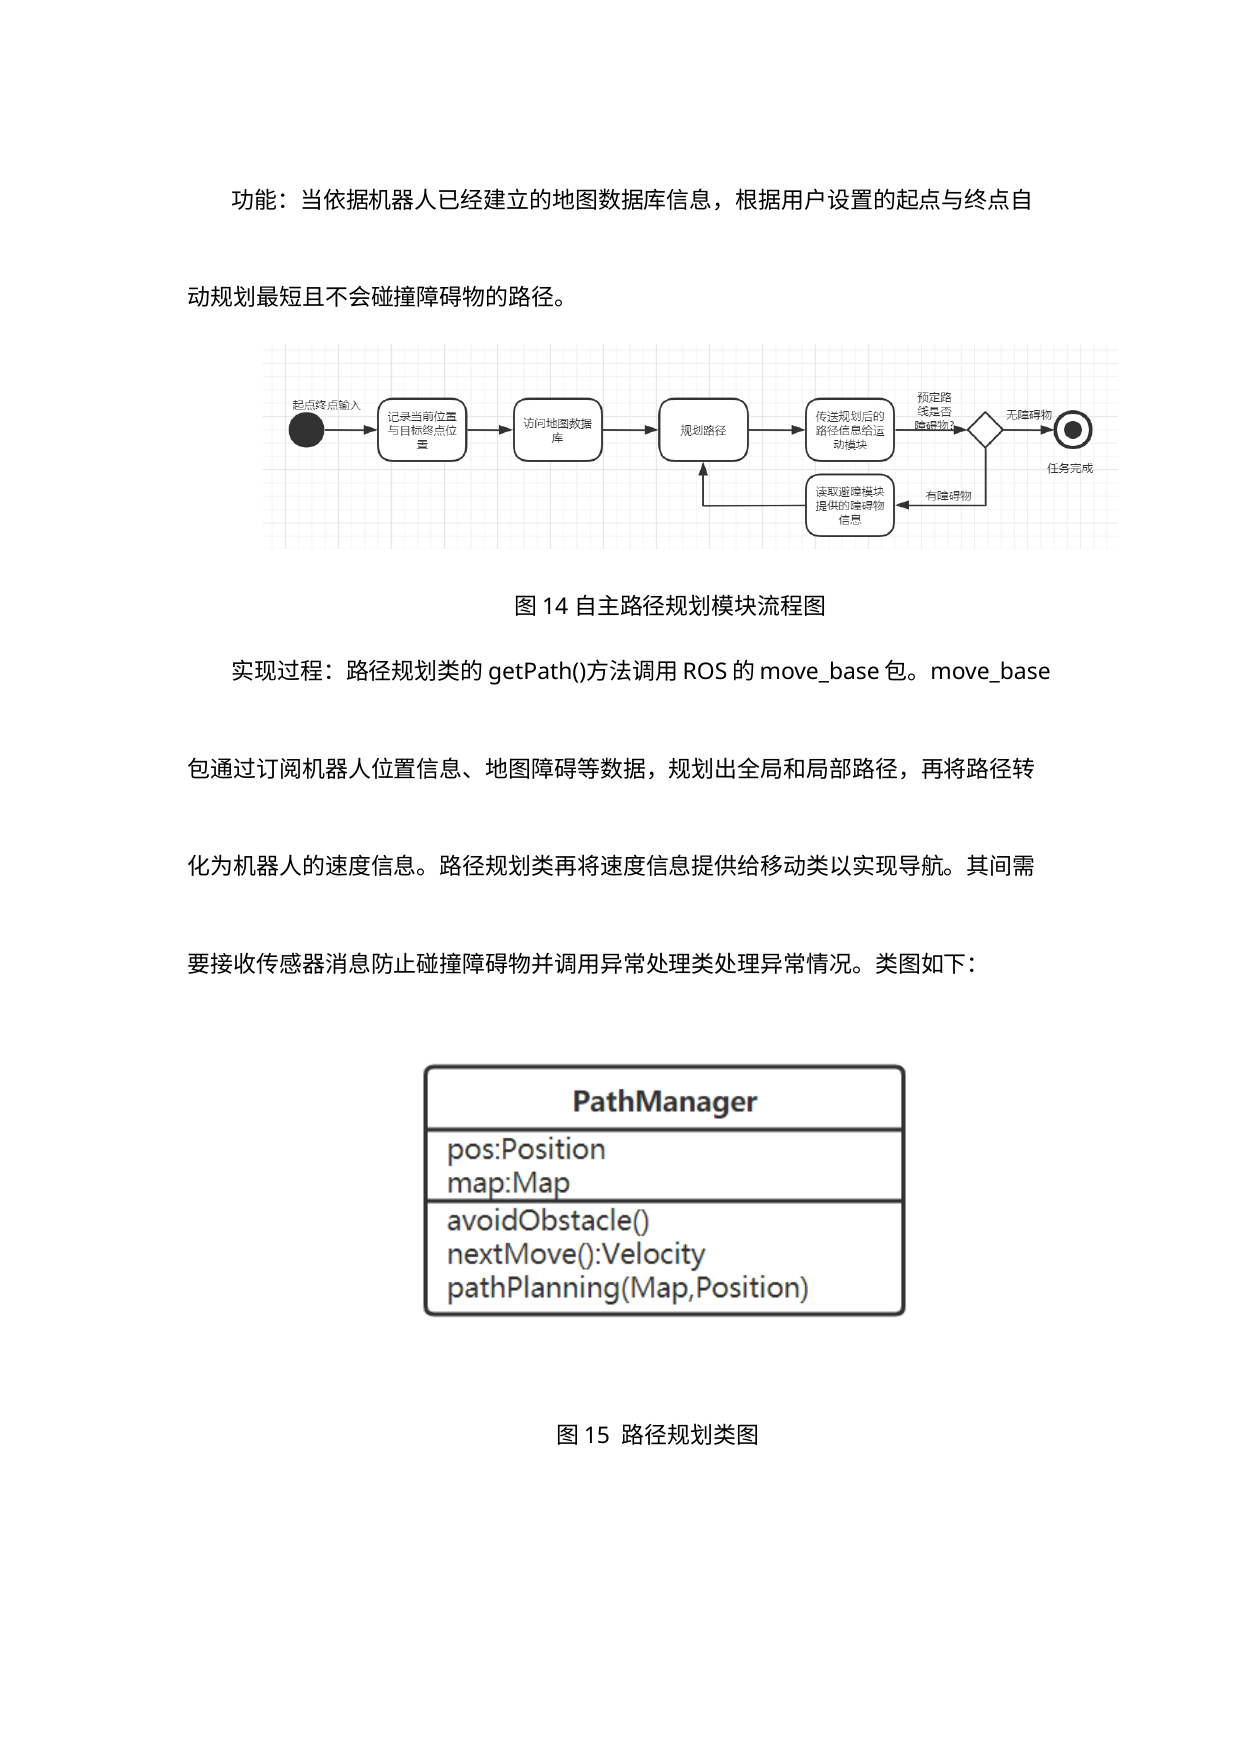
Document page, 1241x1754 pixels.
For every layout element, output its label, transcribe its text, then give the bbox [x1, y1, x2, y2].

text 图15 路径规划类图 [262, 1398, 1053, 1463]
picture [262, 344, 1119, 549]
text 实现过程：路径规划类的getPath()方法调用ROS的move_base包。move_base包通过订阅机器人位置信息、地图障碍等数据，规划出全局和局部路径，再将路径转化为机器人的速度信息。路径规划类再将速度信息提供给移动类以实现导航。其间需要接收传感器消息防止碰撞障碍物并调用异常处理类处理异常情况。类图如下： [187, 633, 1053, 991]
text 图14 自主路径规划模块流程图 [287, 568, 1053, 633]
text 功能：当依据机器人已经建立的地图数据库信息，根据用户设置的起点与终点自动规划最短且不会碰撞障碍物的路径。 [187, 162, 1053, 324]
picture [379, 1011, 963, 1383]
